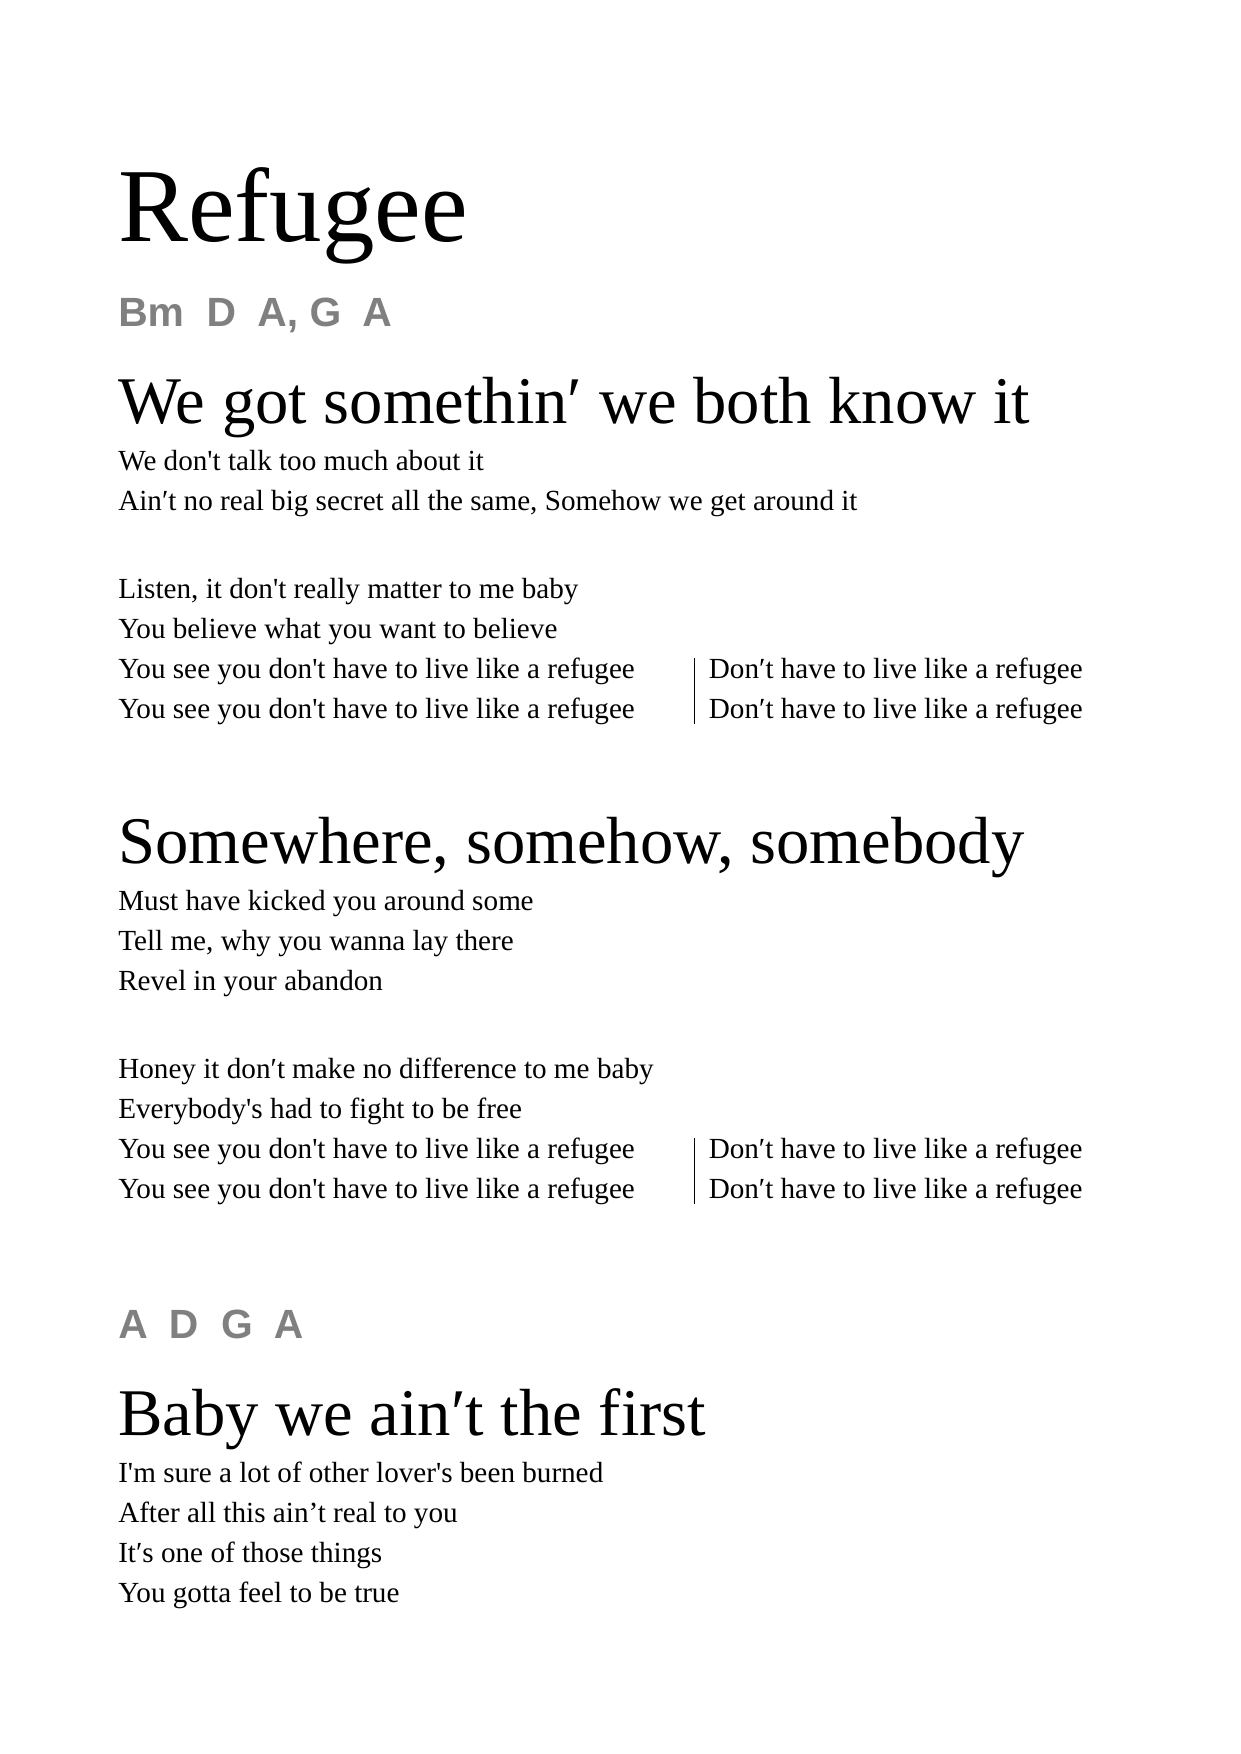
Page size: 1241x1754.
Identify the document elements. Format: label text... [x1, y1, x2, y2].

text You gotta feel to be true [118, 1582, 1122, 1608]
subtitle Refugee [118, 143, 1122, 264]
text Listen, it don't really matter to me baby [118, 579, 1122, 604]
text You believe what you want to believe [118, 619, 1122, 644]
text Honey it don′t make no difference to me baby [118, 1058, 1122, 1083]
text You see you don't have to live like a refugee [118, 1138, 679, 1163]
subtitle Bm D A, G A [118, 288, 1122, 335]
subtitle Baby we ain′t the first [118, 1374, 1122, 1450]
text After all this ain’t real to you [118, 1503, 1122, 1528]
text Must have kicked you around some [118, 890, 1122, 916]
text Ain′t no real big secret all the same, Somehow we get around it [118, 491, 1122, 516]
text Don′t have to live like a refugee [709, 658, 1122, 684]
text We don't talk too much about it [118, 451, 1122, 476]
text Don′t have to live like a refugee [708, 1138, 1122, 1163]
text Tell me, why you wanna lay there [118, 930, 1122, 955]
text You see you don't have to live like a refugee [118, 1178, 679, 1203]
text Everybody's had to fight to be free [118, 1098, 1122, 1123]
text Don′t have to live like a refugee [709, 698, 1122, 723]
subtitle We got somethin′ we both know it [118, 361, 1122, 438]
subtitle A D G A [118, 1300, 1122, 1347]
text I'm sure a lot of other lover's been burned [118, 1463, 1122, 1488]
text You see you don't have to live like a refugee [118, 698, 679, 723]
subtitle Somewhere, somehow, somebody [118, 801, 1122, 878]
text It′s one of those things [118, 1543, 1122, 1568]
text You see you don't have to live like a refugee [118, 658, 679, 684]
text Revel in your abandon [118, 970, 1122, 995]
text Don′t have to live like a refugee [708, 1178, 1122, 1203]
